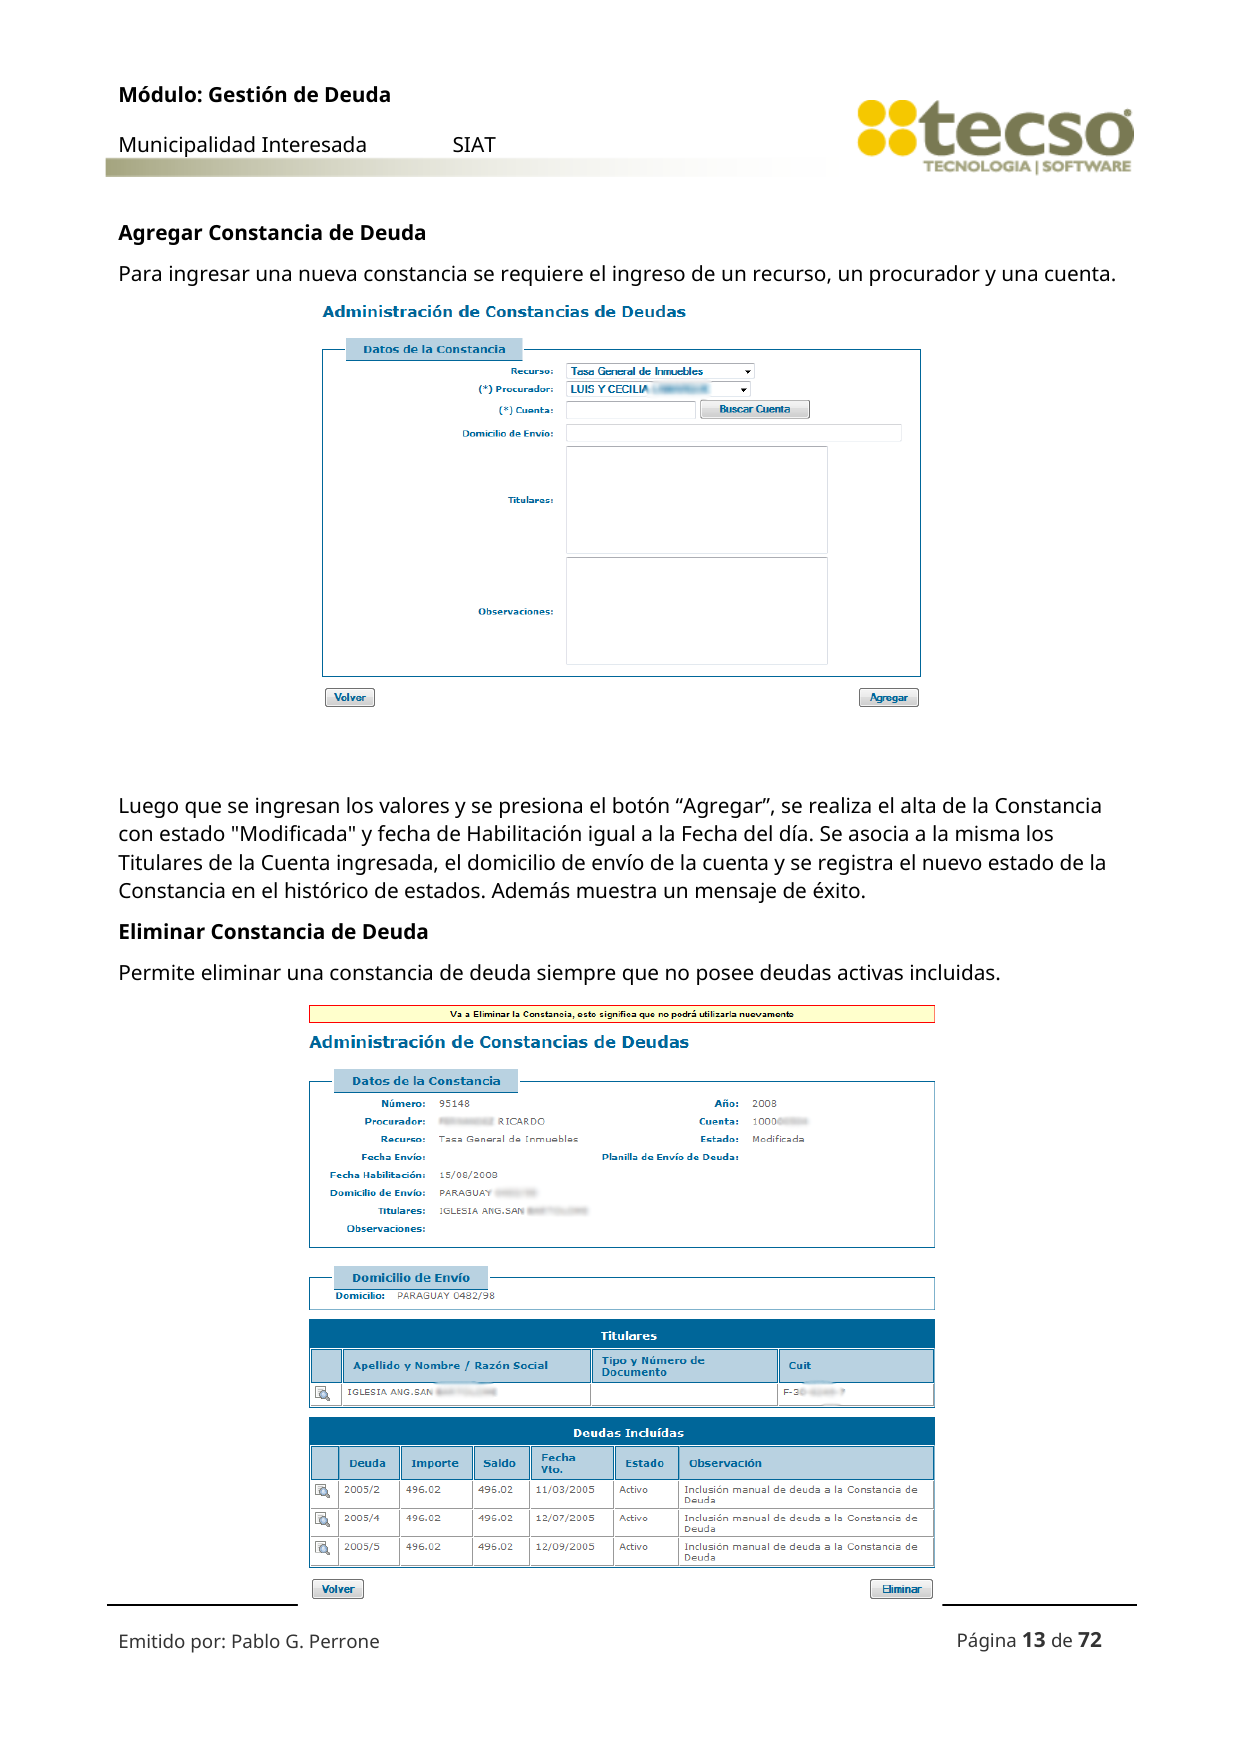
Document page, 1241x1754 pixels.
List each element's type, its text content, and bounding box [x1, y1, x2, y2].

text Para ingresar una nueva constancia se requiere el ingreso de un recurso, un procurador y una cuenta. [118, 259, 1122, 287]
text Agregar Constancia de Deuda [118, 218, 1122, 246]
picture [297, 999, 943, 1611]
picture [105, 100, 1134, 177]
text Eliminar Constancia de Deuda [118, 917, 1122, 946]
picture [310, 299, 931, 728]
text Permite eliminar una constancia de deuda siempre que no posee deudas activas incluidas. [118, 958, 1122, 987]
text Luego que se ingresan los valores y se presiona el botón “Agregar”, se realiza el alta de la Constancia con estado "Modificada" y fecha de Habilitación igual a la Fecha del día. Se asocia a la misma los Titulares de la Cuenta ingresada, el domicilio de envío de la cuenta y se registra el nuevo estado de la Constancia en el histórico de estados. Además muestra un mensaje de éxito. [118, 791, 1122, 905]
